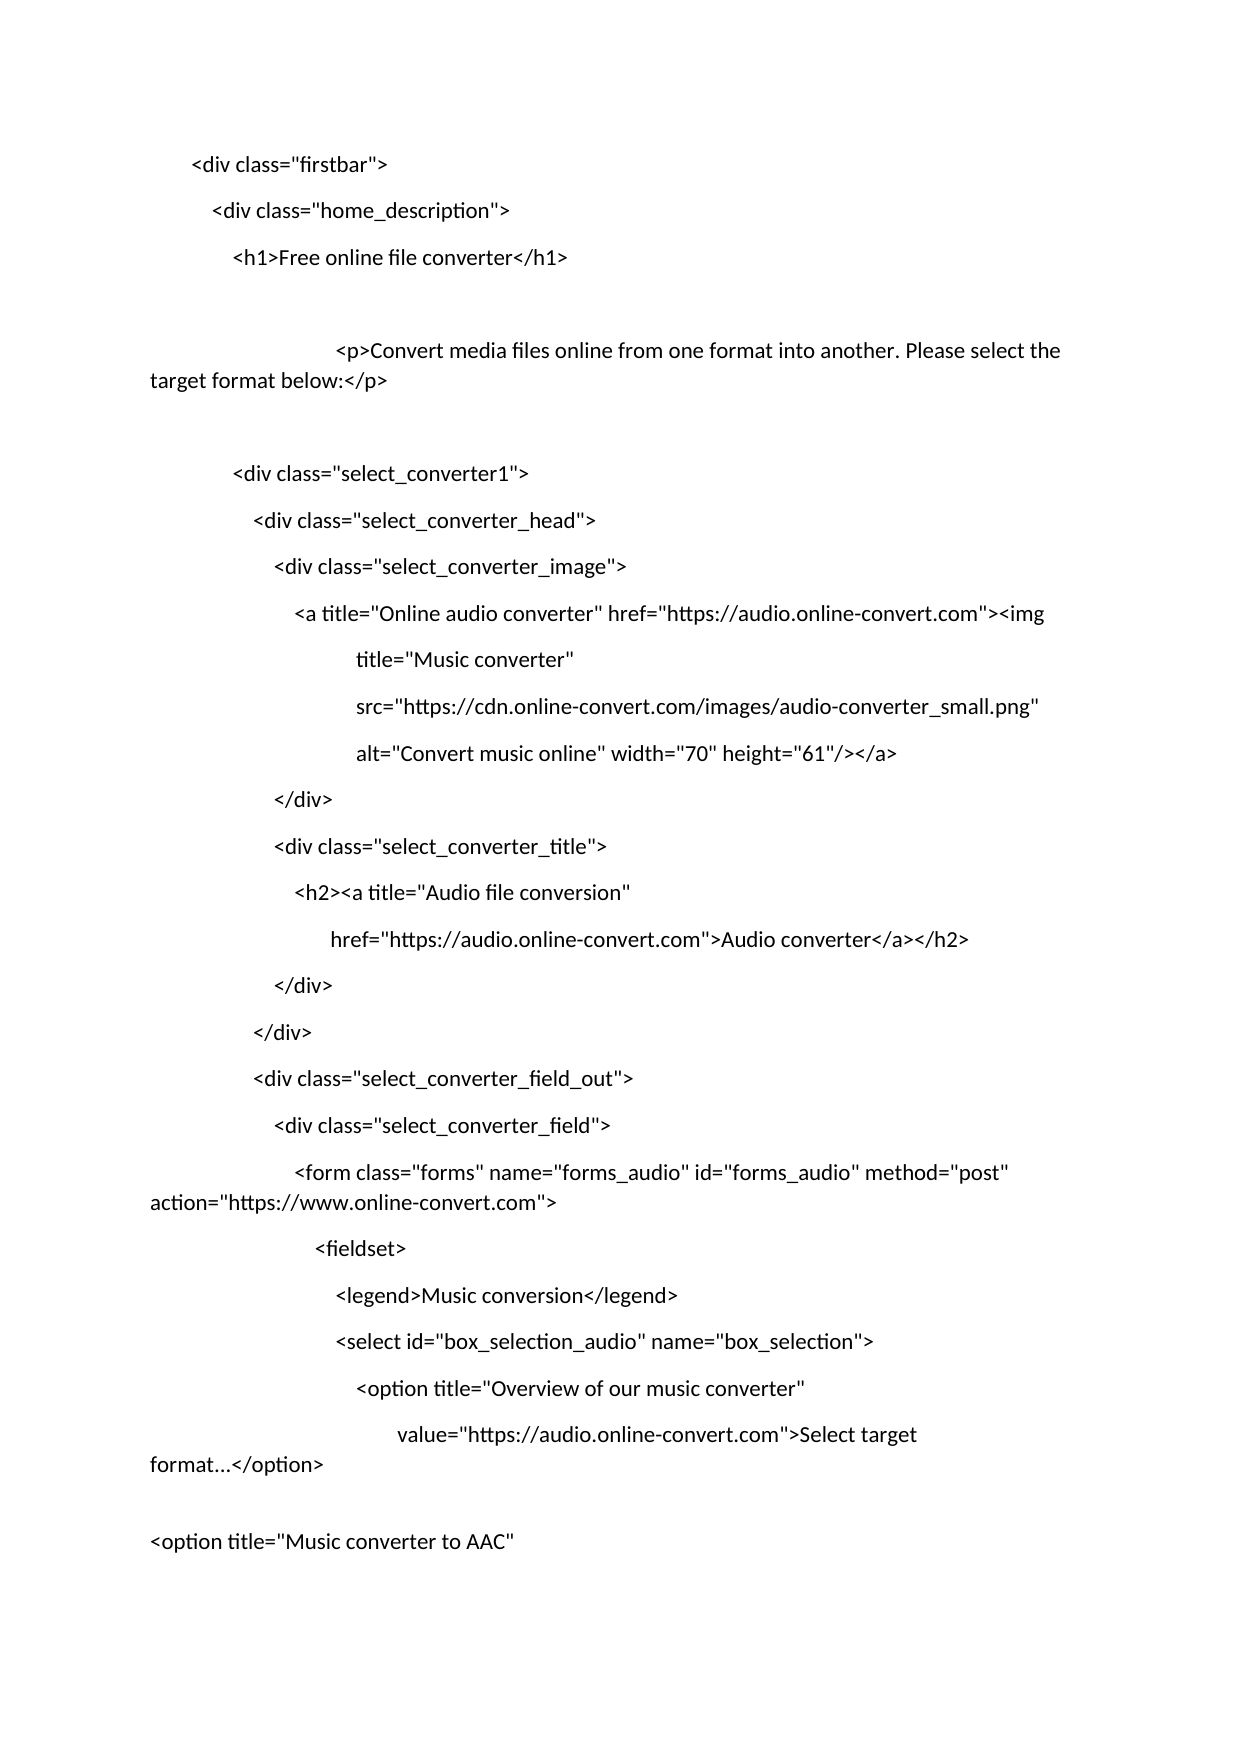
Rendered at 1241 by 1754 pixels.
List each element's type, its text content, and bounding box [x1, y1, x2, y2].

text <h1>Free online file converter</h1> [150, 243, 1090, 271]
text <div class="select_converter_field"> [150, 1111, 1090, 1139]
text </div> [150, 1018, 1090, 1046]
text <div class="select_converter1"> [150, 459, 1090, 487]
text <option title="Music converter to AAC" [150, 1497, 1090, 1555]
text href="https://audio.online-convert.com">Audio converter</a></h2> [150, 925, 1090, 953]
text <div class="select_converter_image"> [150, 552, 1090, 580]
text <div class="home_description"> [150, 197, 1090, 224]
text <select id="box_selection_audio" name="box_selection"> [150, 1327, 1090, 1355]
text <option title="Overview of our music converter" [150, 1374, 1090, 1402]
text <h2><a title="Audio file conversion" [150, 878, 1090, 906]
text </div> [150, 971, 1090, 999]
text <legend>Music conversion</legend> [150, 1281, 1090, 1309]
text <div class="select_converter_title"> [150, 832, 1090, 860]
text <div class="select_converter_head"> [150, 506, 1090, 534]
text title="Music converter" [150, 646, 1090, 673]
text </div> [150, 785, 1090, 813]
text value="https://audio.online-convert.com">Select target format...</option> [150, 1420, 1090, 1478]
text alt="Convert music online" width="70" height="61"/></a> [150, 739, 1090, 767]
text <div class="select_converter_field_out"> [150, 1064, 1090, 1093]
text <p>Convert media files online from one format into another. Please select the target format below:</p> [150, 336, 1090, 394]
text <form class="forms" name="forms_audio" id="forms_audio" method="post" action="https://www.online-convert.com"> [150, 1158, 1090, 1216]
text src="https://cdn.online-convert.com/images/audio-converter_small.png" [150, 692, 1090, 720]
text <fieldset> [150, 1234, 1090, 1262]
text <a title="Online audio converter" href="https://audio.online-convert.com"><img [150, 599, 1090, 627]
text <div class="firstbar"> [150, 150, 1090, 178]
